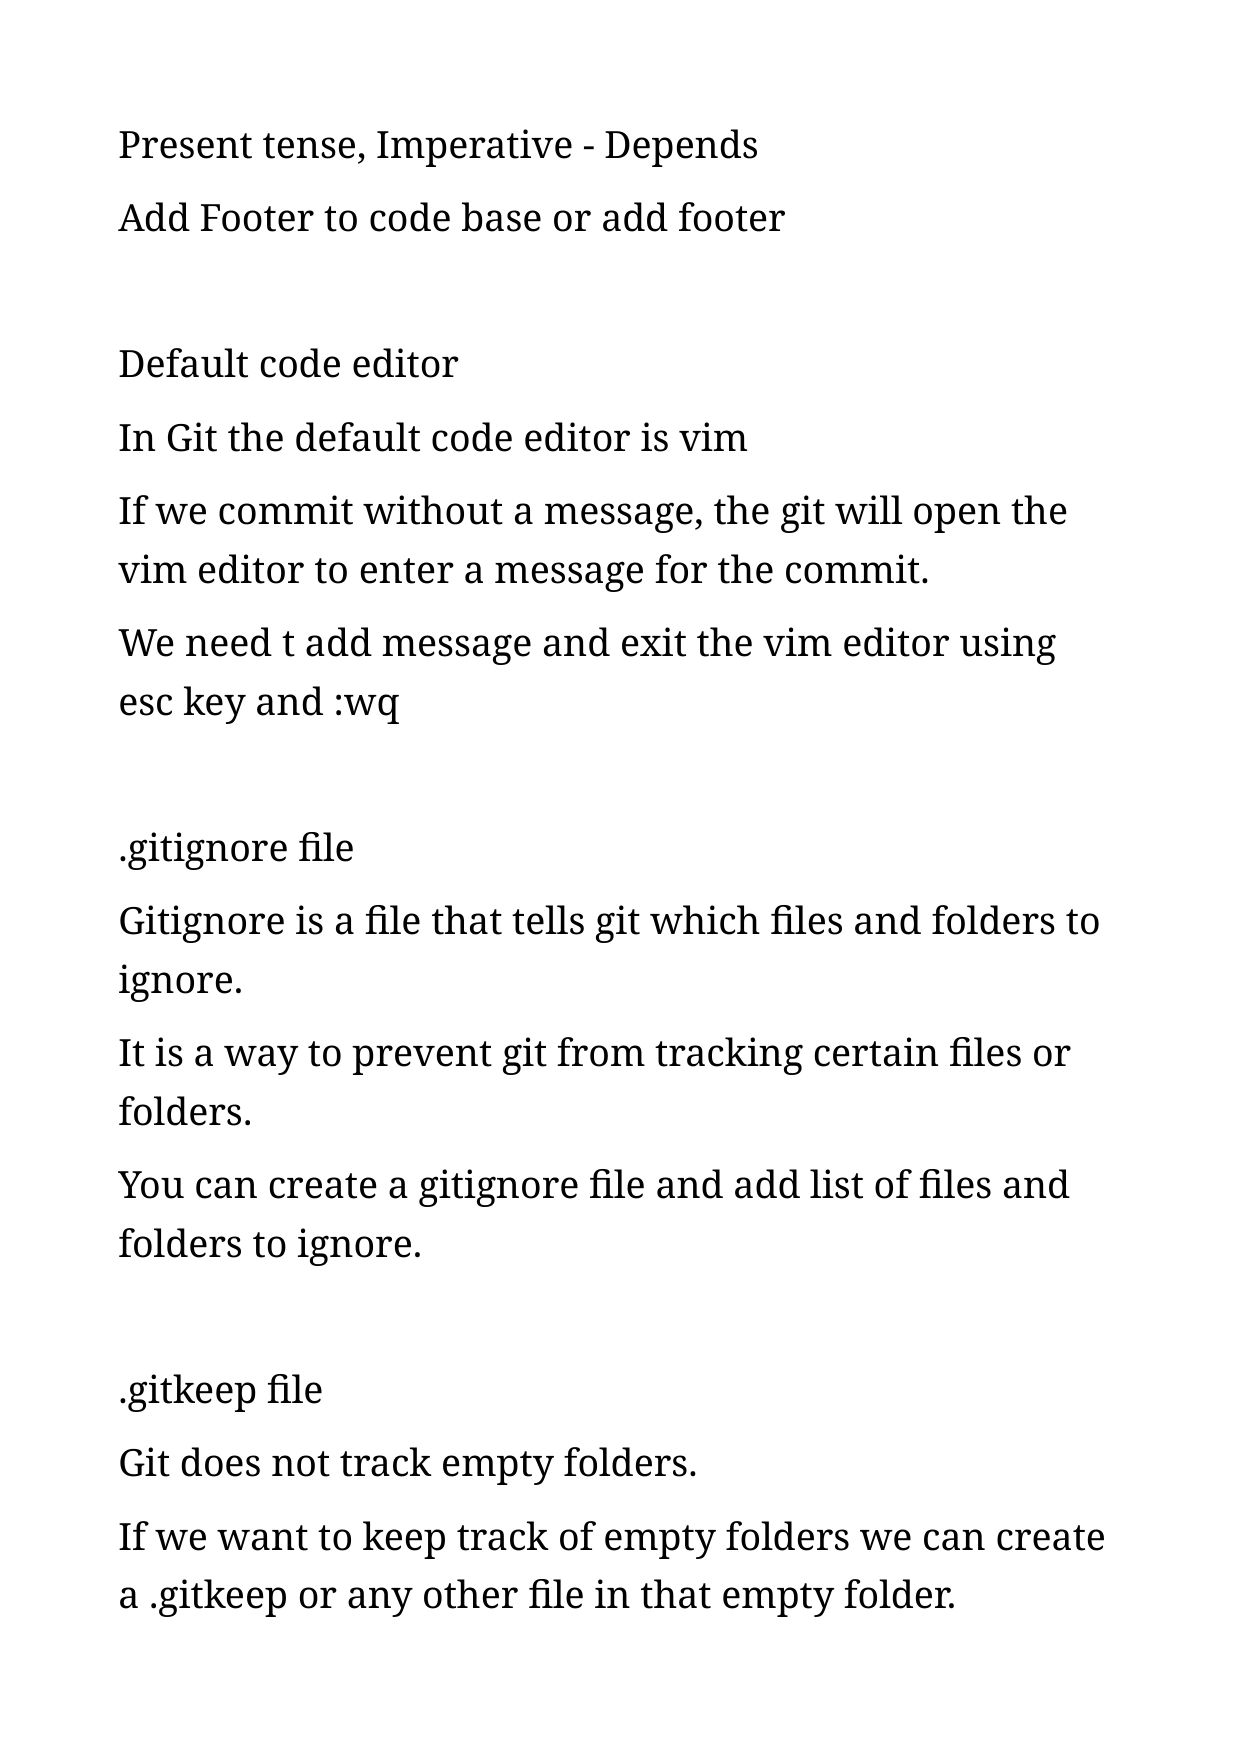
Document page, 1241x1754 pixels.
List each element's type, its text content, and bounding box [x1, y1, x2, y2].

text If we want to keep track of empty folders we can create a .gitkeep or any other file in that empty folder. [118, 1510, 1122, 1619]
text Present tense, Imperative - Depends [118, 118, 1122, 169]
text Add Footer to code base or add footer [118, 191, 1122, 242]
text .gitkeep file [118, 1363, 1122, 1414]
text .gitignore file [118, 821, 1122, 872]
text It is a way to prevent git from tracking certain files or folders. [118, 1026, 1122, 1136]
text If we commit without a message, the git will open the vim editor to enter a message for the commit. [118, 484, 1122, 594]
text In Git the default code editor is vim [118, 411, 1122, 462]
text We need t add message and exit the vim editor using esc key and :wq [118, 616, 1122, 726]
text Default code editor [118, 338, 1122, 389]
text You can create a gitignore file and add list of files and folders to ignore. [118, 1158, 1122, 1268]
text Gitignore is a file that tells git which files and folders to ignore. [118, 894, 1122, 1004]
text Git does not track empty folders. [118, 1437, 1122, 1488]
